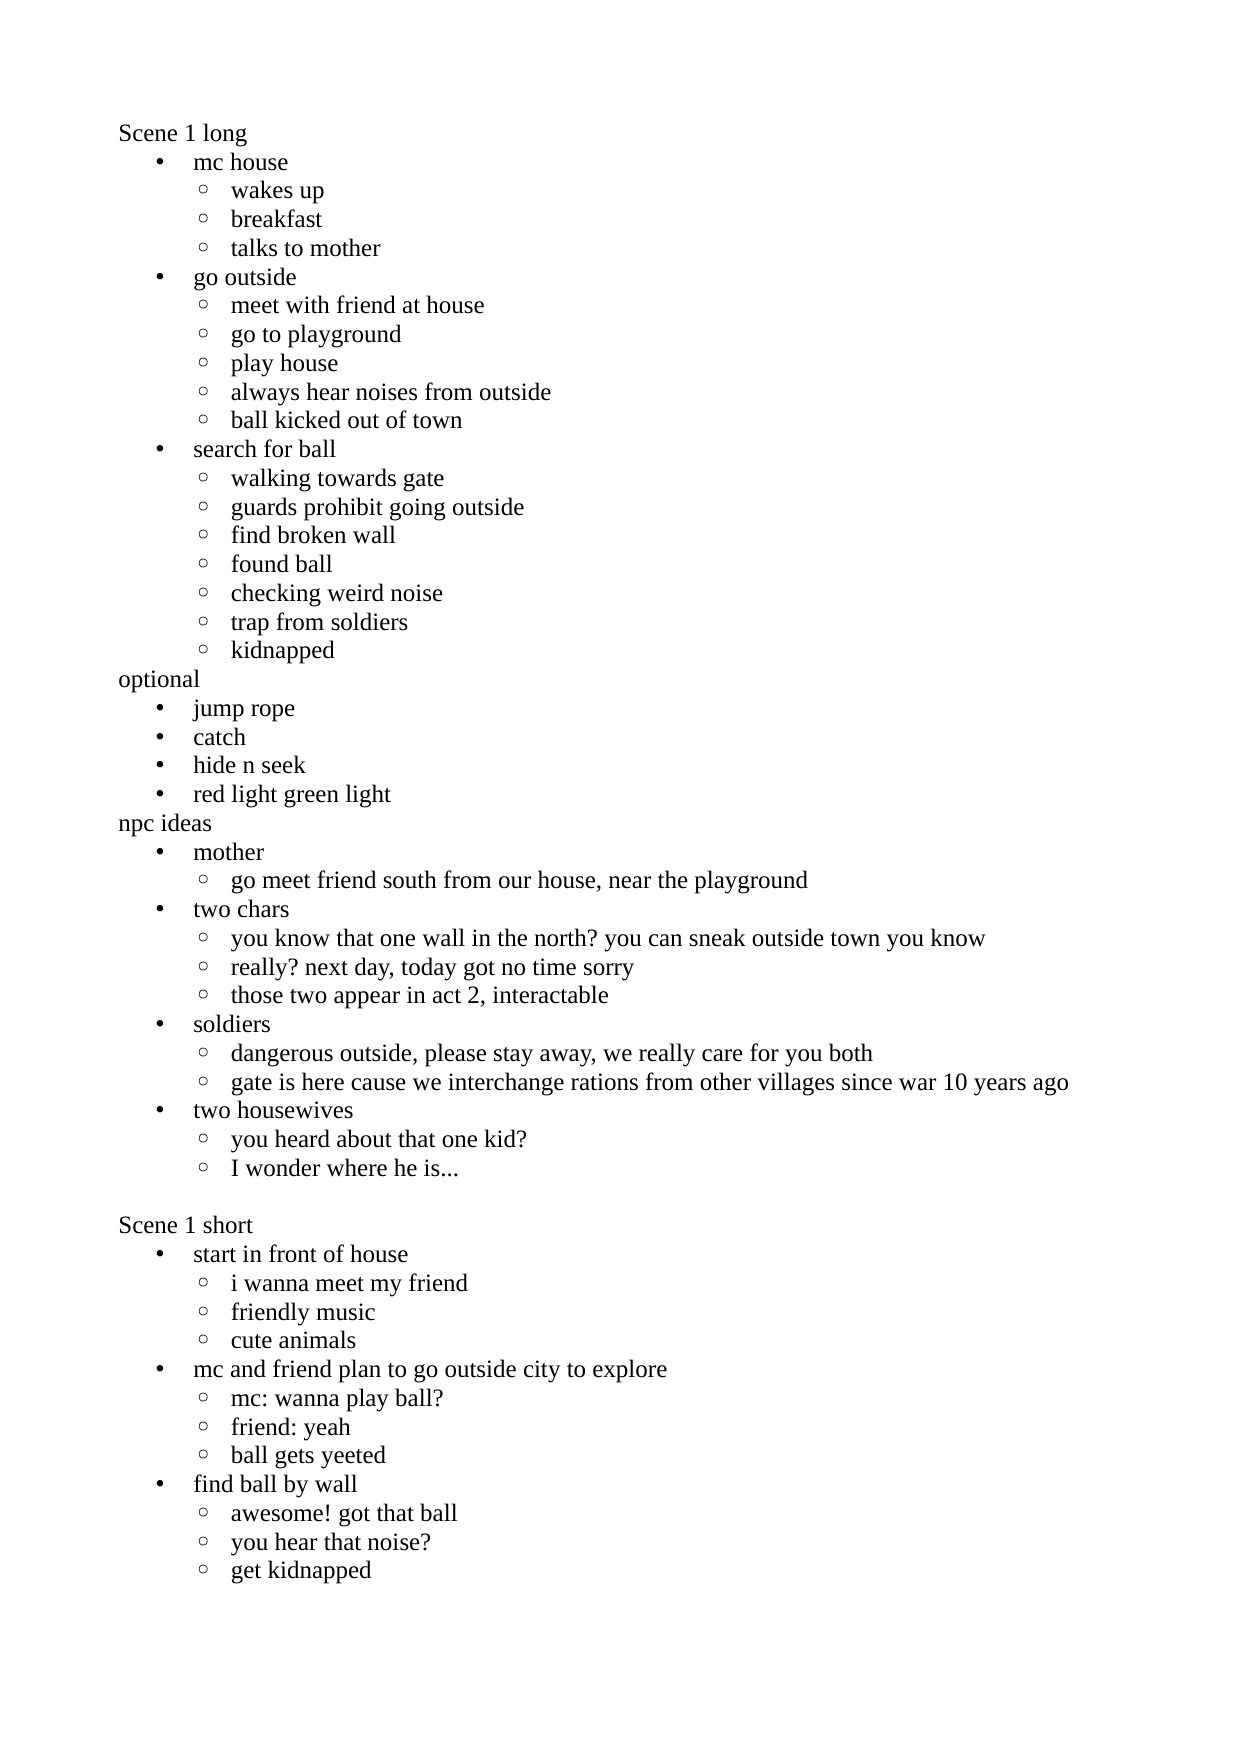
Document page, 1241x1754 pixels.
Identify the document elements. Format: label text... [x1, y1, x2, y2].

text Scene 1 short [118, 1211, 1122, 1239]
list two housewives [156, 1096, 1122, 1124]
list go meet friend south from our house, near the playground [193, 866, 1122, 894]
list those two appear in act 2, interactable [193, 981, 1122, 1009]
list go to playground [193, 319, 1122, 348]
list you know that one wall in the north? you can sneak outside town you know [193, 923, 1122, 952]
list friend: yeah [193, 1412, 1122, 1441]
list dangerous outside, please stay away, we really care for you both [193, 1038, 1122, 1067]
list cute animals [193, 1326, 1122, 1354]
list search for ball [156, 434, 1122, 463]
list awesome! got that ball [193, 1498, 1122, 1527]
list get kidnapped [193, 1556, 1122, 1584]
list really? next day, today got no time sorry [193, 952, 1122, 981]
list friendly music [193, 1297, 1122, 1326]
list ball gets yeeted [193, 1441, 1122, 1469]
list i wanna meet my friend [193, 1268, 1122, 1297]
list ball kicked out of town [193, 406, 1122, 434]
list soldiers [156, 1009, 1122, 1038]
list jump rope [156, 693, 1122, 722]
text npc ideas [118, 808, 1122, 837]
list you heard about that one kid? [193, 1124, 1122, 1153]
list always hear noises from outside [193, 377, 1122, 406]
list trap from soldiers [193, 607, 1122, 636]
list find broken wall [193, 521, 1122, 549]
list two chars [156, 894, 1122, 923]
list wakes up [193, 176, 1122, 204]
list go outside [156, 262, 1122, 291]
list hide n seek [156, 751, 1122, 779]
list red light green light [156, 779, 1122, 808]
list you hear that noise? [193, 1527, 1122, 1556]
list catch [156, 722, 1122, 751]
list mother [156, 837, 1122, 866]
list talks to mother [193, 233, 1122, 262]
list meet with friend at house [193, 291, 1122, 319]
list mc and friend plan to go outside city to explore [156, 1354, 1122, 1383]
list start in front of house [156, 1239, 1122, 1268]
list guards prohibit going outside [193, 492, 1122, 521]
list kidnapped [193, 636, 1122, 664]
list gate is here cause we interchange rations from other villages since war 10 years ago [193, 1067, 1122, 1096]
text optional [118, 664, 1122, 693]
list checking weird noise [193, 578, 1122, 607]
list find ball by wall [156, 1469, 1122, 1498]
list play house [193, 348, 1122, 377]
list breakfast [193, 204, 1122, 233]
list found ball [193, 549, 1122, 578]
list mc house [156, 147, 1122, 176]
text Scene 1 long [118, 118, 1122, 147]
list I wonder where he is... [193, 1153, 1122, 1182]
list mc: wanna play ball? [193, 1383, 1122, 1412]
list walking towards gate [193, 463, 1122, 492]
